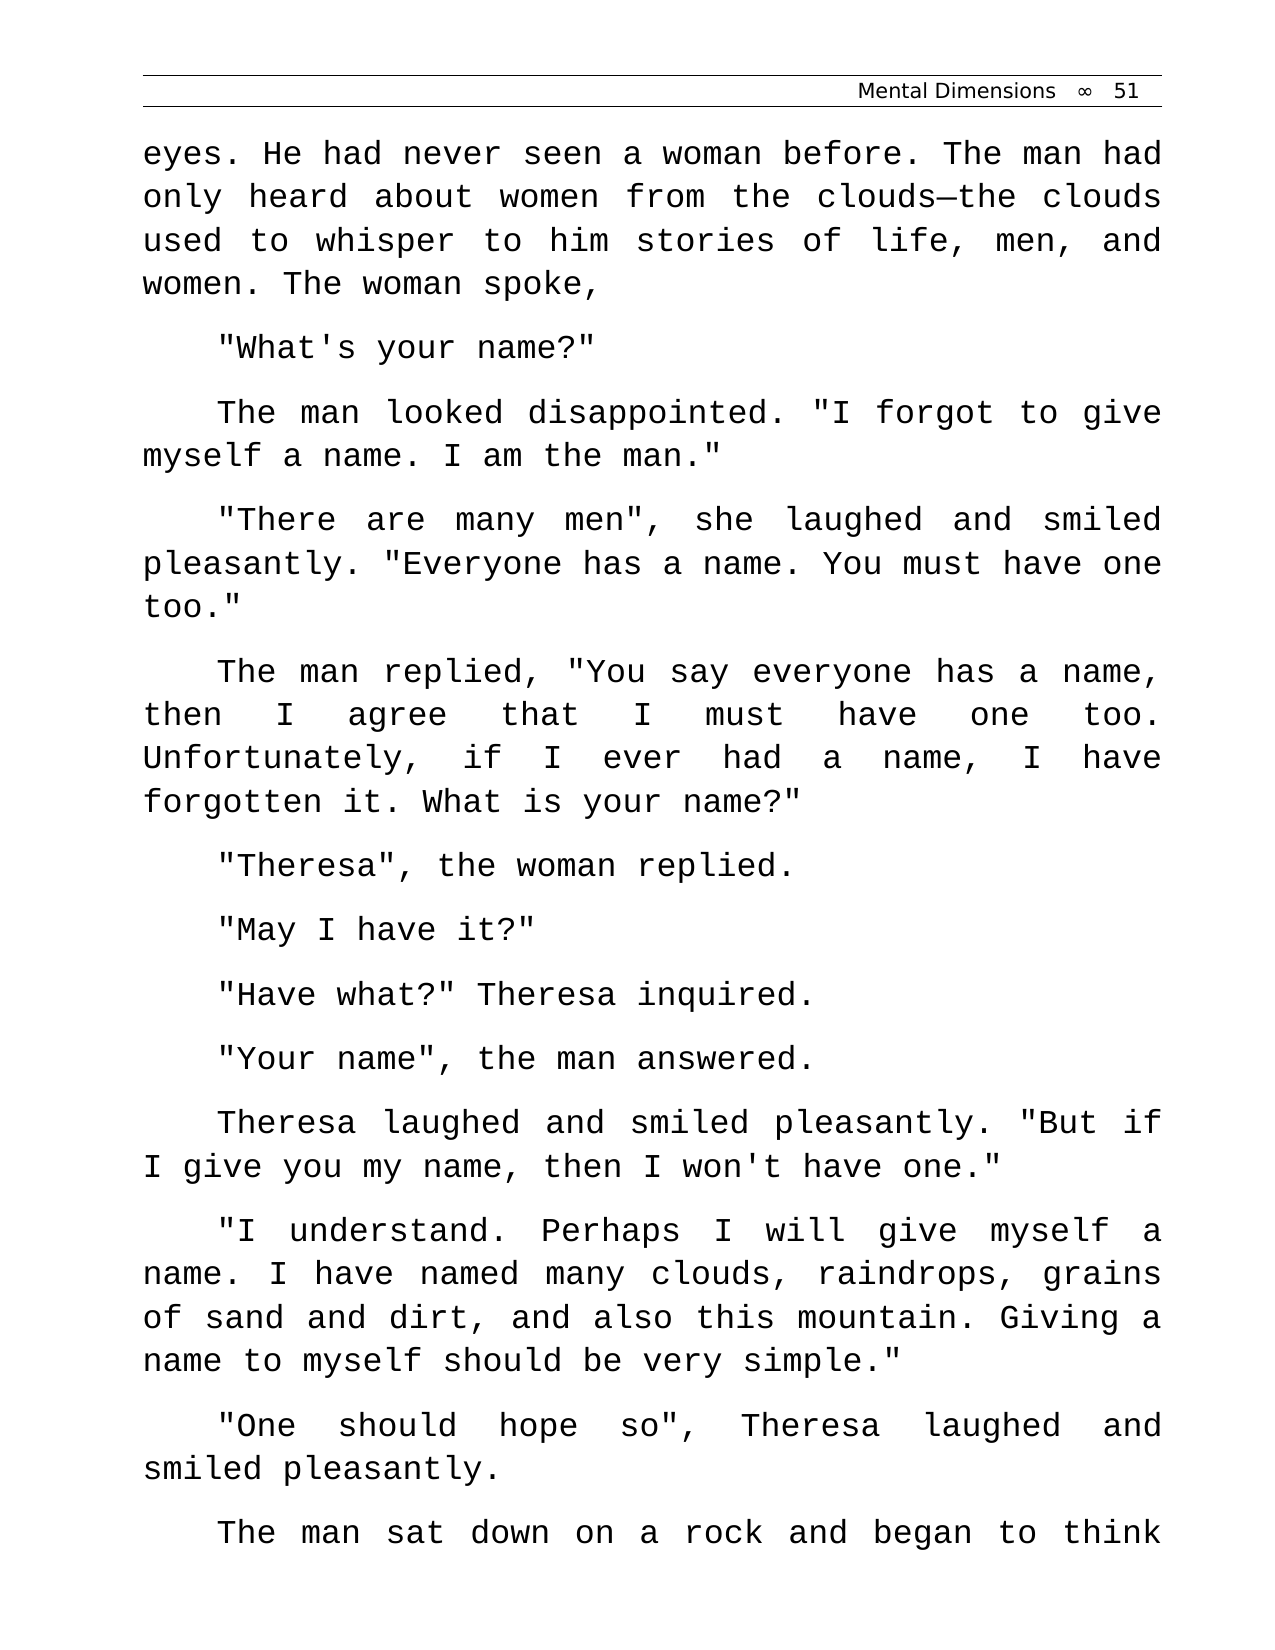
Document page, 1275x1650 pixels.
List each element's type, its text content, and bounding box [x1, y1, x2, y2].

text "May I have it?" [142, 913, 1162, 951]
text "One should hope so", Theresa laughed and smiled pleasantly. [142, 1408, 1162, 1489]
text The man looked disappointed. "I forgot to give myself a name. I am the man." [142, 395, 1162, 477]
text eyes. He had never seen a woman before. The man had only heard about women from the clouds—the clouds used to whisper to him stories of life, men, and women. The woman spoke, [142, 137, 1162, 305]
text "What's your name?" [142, 331, 1162, 369]
text Theresa laughed and smiled pleasantly. "But if I give you my name, then I won't have one." [142, 1106, 1162, 1187]
text "I understand. Perhaps I will give myself a name. I have named many clouds, raindrops, grains of sand and dirt, and also this mountain. Giving a name to myself should be very simple." [142, 1214, 1162, 1382]
text "Have what?" Theresa inquired. [142, 977, 1162, 1015]
text "Theresa", the woman replied. [142, 849, 1162, 887]
text "Your name", the man answered. [142, 1042, 1162, 1079]
text "There are many men", she laughed and smiled pleasantly. "Everyone has a name. You must have one too." [142, 503, 1162, 628]
text The man replied, "You say everyone has a name, then I agree that I must have one too. Unfortunately, if I ever had a name, I have forgotten it. What is your name?" [142, 654, 1162, 822]
text The man sat down on a rock and began to think [142, 1516, 1162, 1554]
